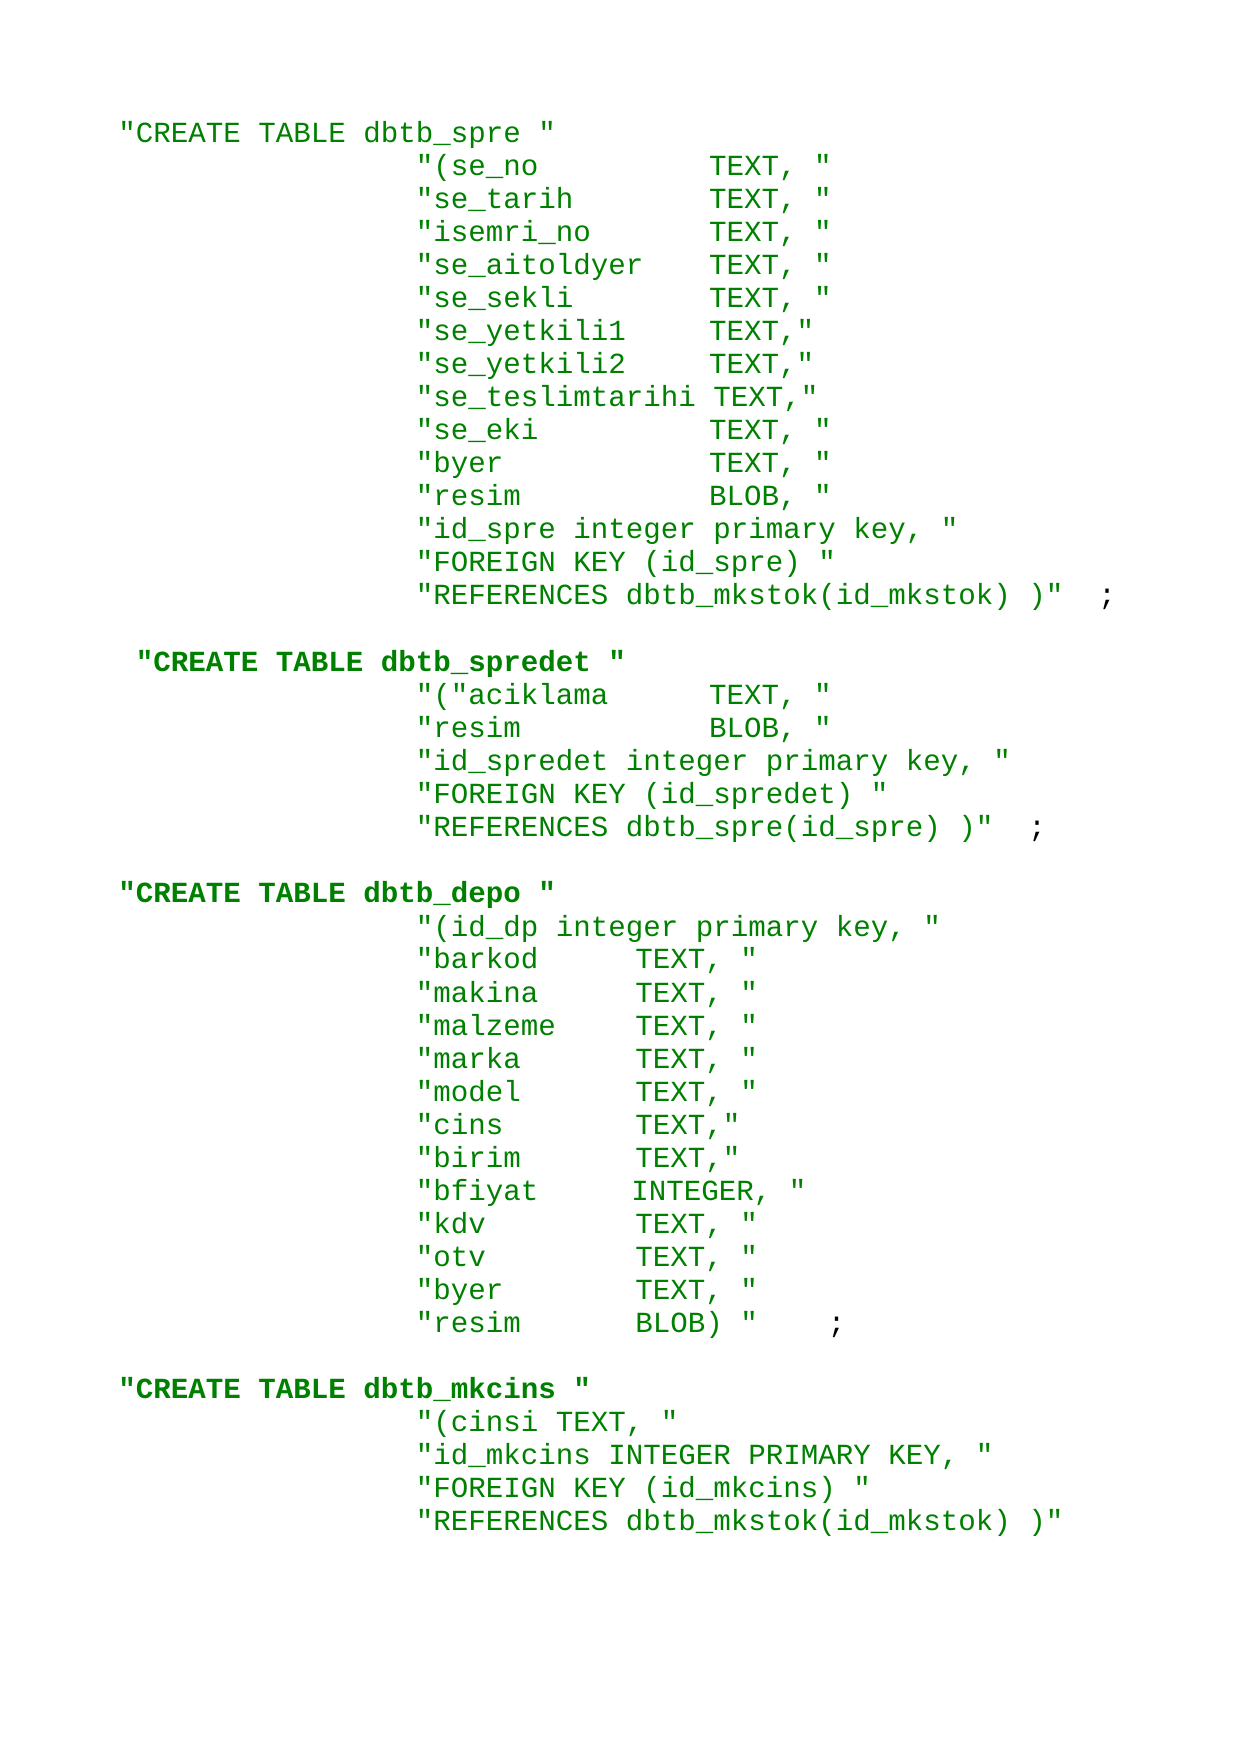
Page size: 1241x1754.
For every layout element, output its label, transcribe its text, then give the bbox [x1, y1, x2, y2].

text "CREATE TABLE dbtb_mkcins " [118, 1374, 1122, 1407]
text "byer TEXT, " [118, 448, 1122, 481]
text "(cinsi TEXT, " [118, 1407, 1122, 1441]
text "barkod TEXT, " [118, 945, 1122, 978]
text "id_spre integer primary key, " [118, 514, 1122, 547]
text "se_tarih TEXT, " [118, 184, 1122, 217]
text "CREATE TABLE dbtb_depo " [118, 879, 1122, 912]
text "REFERENCES dbtb_spre(id_spre) )" ; [118, 812, 1122, 845]
text "se_sekli TEXT, " [118, 283, 1122, 316]
text "se_teslimtarihi TEXT," [118, 382, 1122, 415]
text "byer TEXT, " [118, 1275, 1122, 1308]
text "otv TEXT, " [118, 1242, 1122, 1275]
text "se_yetkili1 TEXT," [118, 316, 1122, 349]
text "kdv TEXT, " [118, 1209, 1122, 1242]
text "FOREIGN KEY (id_mkcins) " [118, 1473, 1122, 1507]
text "id_spredet integer primary key, " [118, 746, 1122, 779]
text "cins TEXT," [118, 1110, 1122, 1143]
text "resim BLOB) " ; [118, 1308, 1122, 1341]
text "CREATE TABLE dbtb_spre " [118, 118, 1122, 151]
text "FOREIGN KEY (id_spredet) " [118, 779, 1122, 812]
text "malzeme TEXT, " [118, 1011, 1122, 1044]
text "(id_dp integer primary key, " [118, 912, 1122, 945]
text "("aciklama TEXT, " [118, 680, 1122, 713]
text "isemri_no TEXT, " [118, 217, 1122, 250]
text "model TEXT, " [118, 1077, 1122, 1110]
text "se_eki TEXT, " [118, 415, 1122, 448]
text "bfiyat INTEGER, " [118, 1176, 1122, 1209]
text "marka TEXT, " [118, 1044, 1122, 1077]
text "REFERENCES dbtb_mkstok(id_mkstok) )" [118, 1507, 1122, 1539]
text "CREATE TABLE dbtb_spredet " [118, 647, 1122, 680]
text "(se_no TEXT, " [118, 151, 1122, 184]
text "resim BLOB, " [118, 713, 1122, 746]
text "id_mkcins INTEGER PRIMARY KEY, " [118, 1441, 1122, 1473]
text "REFERENCES dbtb_mkstok(id_mkstok) )" ; [118, 580, 1122, 613]
text "birim TEXT," [118, 1143, 1122, 1176]
text "resim BLOB, " [118, 481, 1122, 514]
text "makina TEXT, " [118, 978, 1122, 1011]
text "se_yetkili2 TEXT," [118, 349, 1122, 382]
text "FOREIGN KEY (id_spre) " [118, 547, 1122, 580]
text "se_aitoldyer TEXT, " [118, 250, 1122, 283]
